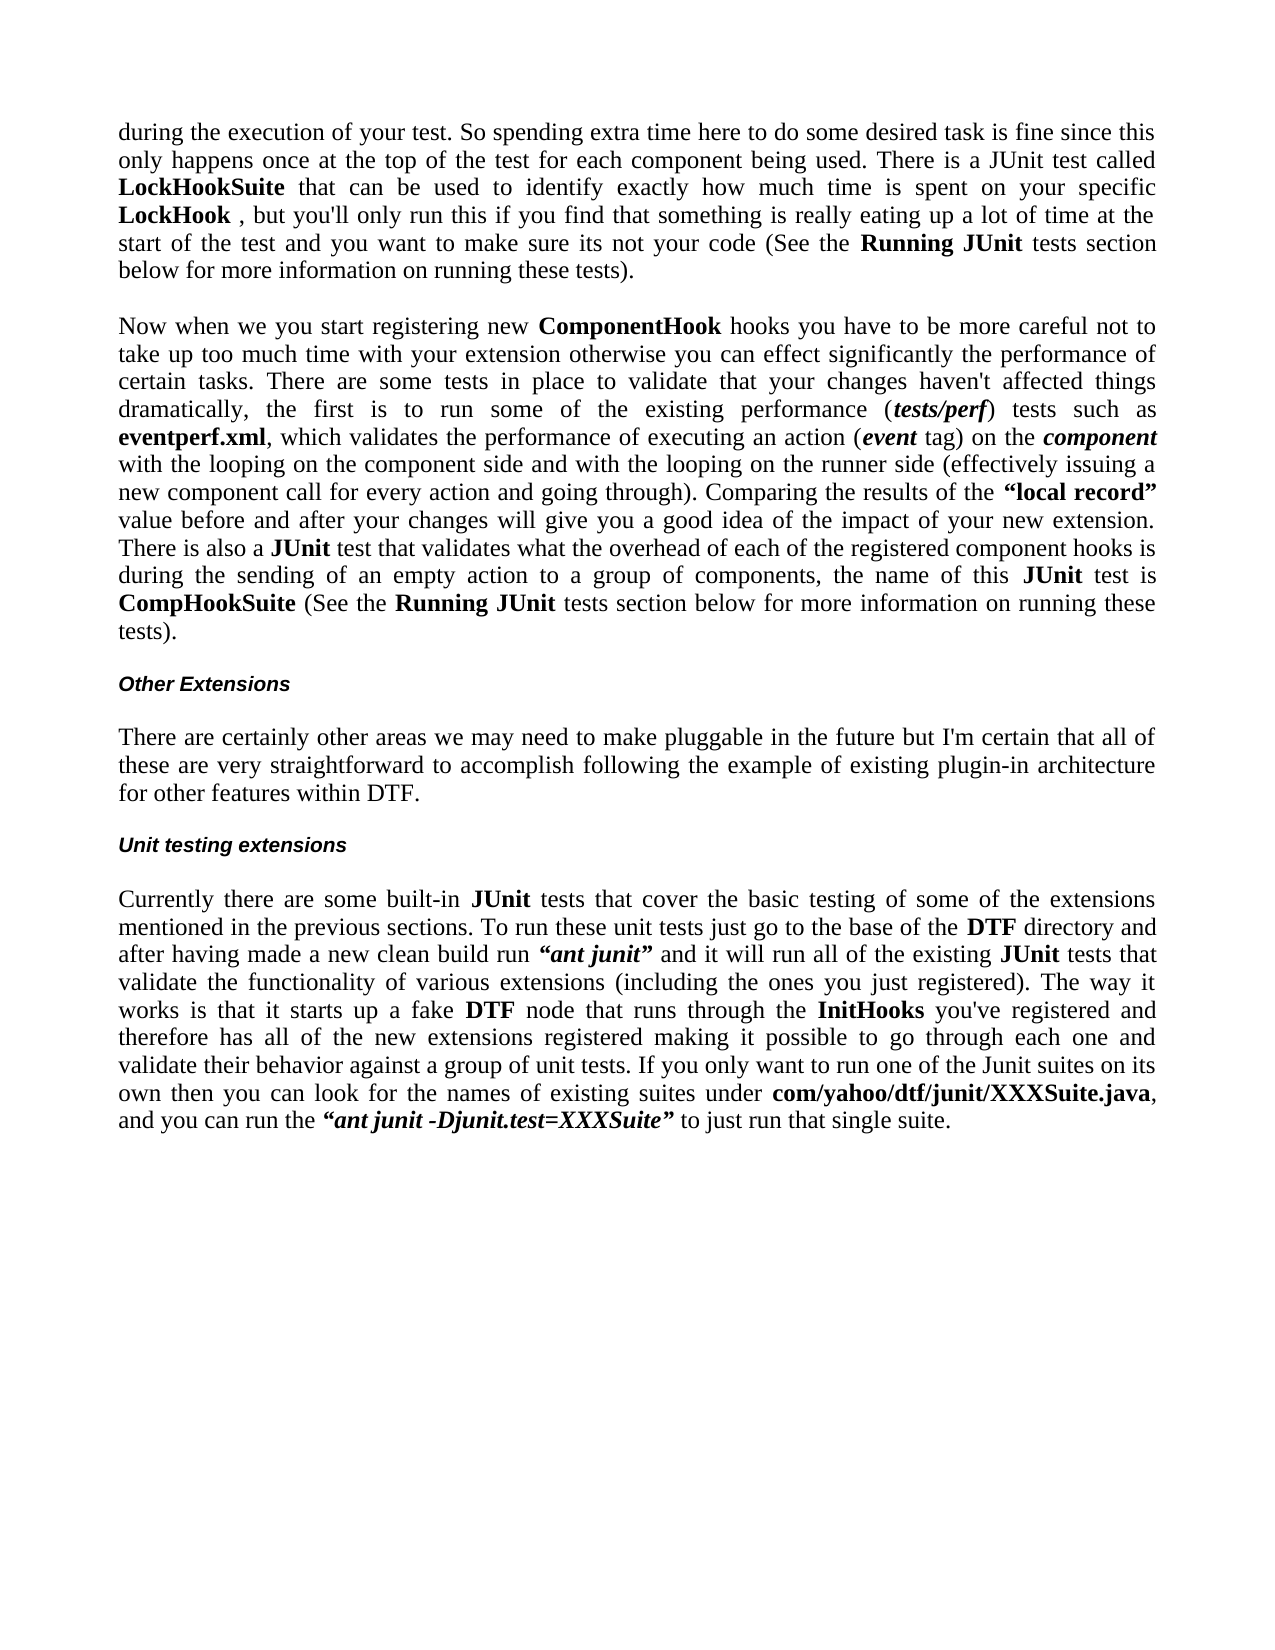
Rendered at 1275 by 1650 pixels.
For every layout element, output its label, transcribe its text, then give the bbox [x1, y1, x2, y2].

subtitle Unit testing extensions [118, 834, 1157, 857]
subtitle Other Extensions [118, 672, 1157, 696]
text Currently there are some built-in JUnit tests that cover the basic testing of some of the extensions mentioned in the previous sections. To run these unit tests just go to the base of the DTF directory and after having made a new clean build run “ant junit” and it will run all of the existing JUnit tests that validate the functionality of various extensions (including the ones you just registered). The way it works is that it starts up a fake DTF node that runs through the InitHooks you've registered and therefore has all of the new extensions registered making it possible to go through each one and validate their behavior against a group of unit tests. If you only want to run one of the Junit suites on its own then you can look for the names of existing suites under com/yahoo/dtf/junit/XXXSuite.java, and you can run the “ant junit -Djunit.test=XXXSuite” to just run that single suite. [118, 885, 1157, 1134]
text during the execution of your test. So spending extra time here to do some desired task is fine since this only happens once at the top of the test for each component being used. There is a JUnit test called LockHookSuite that can be used to identify exactly how much time is spent on your specific LockHook , but you'll only run this if you find that something is really eating up a lot of time at the start of the test and you want to make sure its not your code (See the Running JUnit tests section below for more information on running these tests). [118, 118, 1157, 284]
text There are certainly other areas we may need to make pluggable in the future but I'm certain that all of these are very straightforward to accomplish following the example of existing plugin-in architecture for other features within DTF. [118, 723, 1157, 806]
text Now when we you start registering new ComponentHook hooks you have to be more careful not to take up too much time with your extension otherwise you can effect significantly the performance of certain tasks. There are some tests in place to validate that your changes haven't affected things dramatically, the first is to run some of the existing performance (tests/perf) tests such as eventperf.xml, which validates the performance of executing an action (event tag) on the component with the looping on the component side and with the looping on the runner side (effectively issuing a new component call for every action and going through). Comparing the results of the “local record” value before and after your changes will give you a good idea of the impact of your new extension. There is also a JUnit test that validates what the overhead of each of the registered component hooks is during the sending of an empty action to a group of components, the name of this JUnit test is CompHookSuite (See the Running JUnit tests section below for more information on running these tests). [118, 312, 1157, 644]
